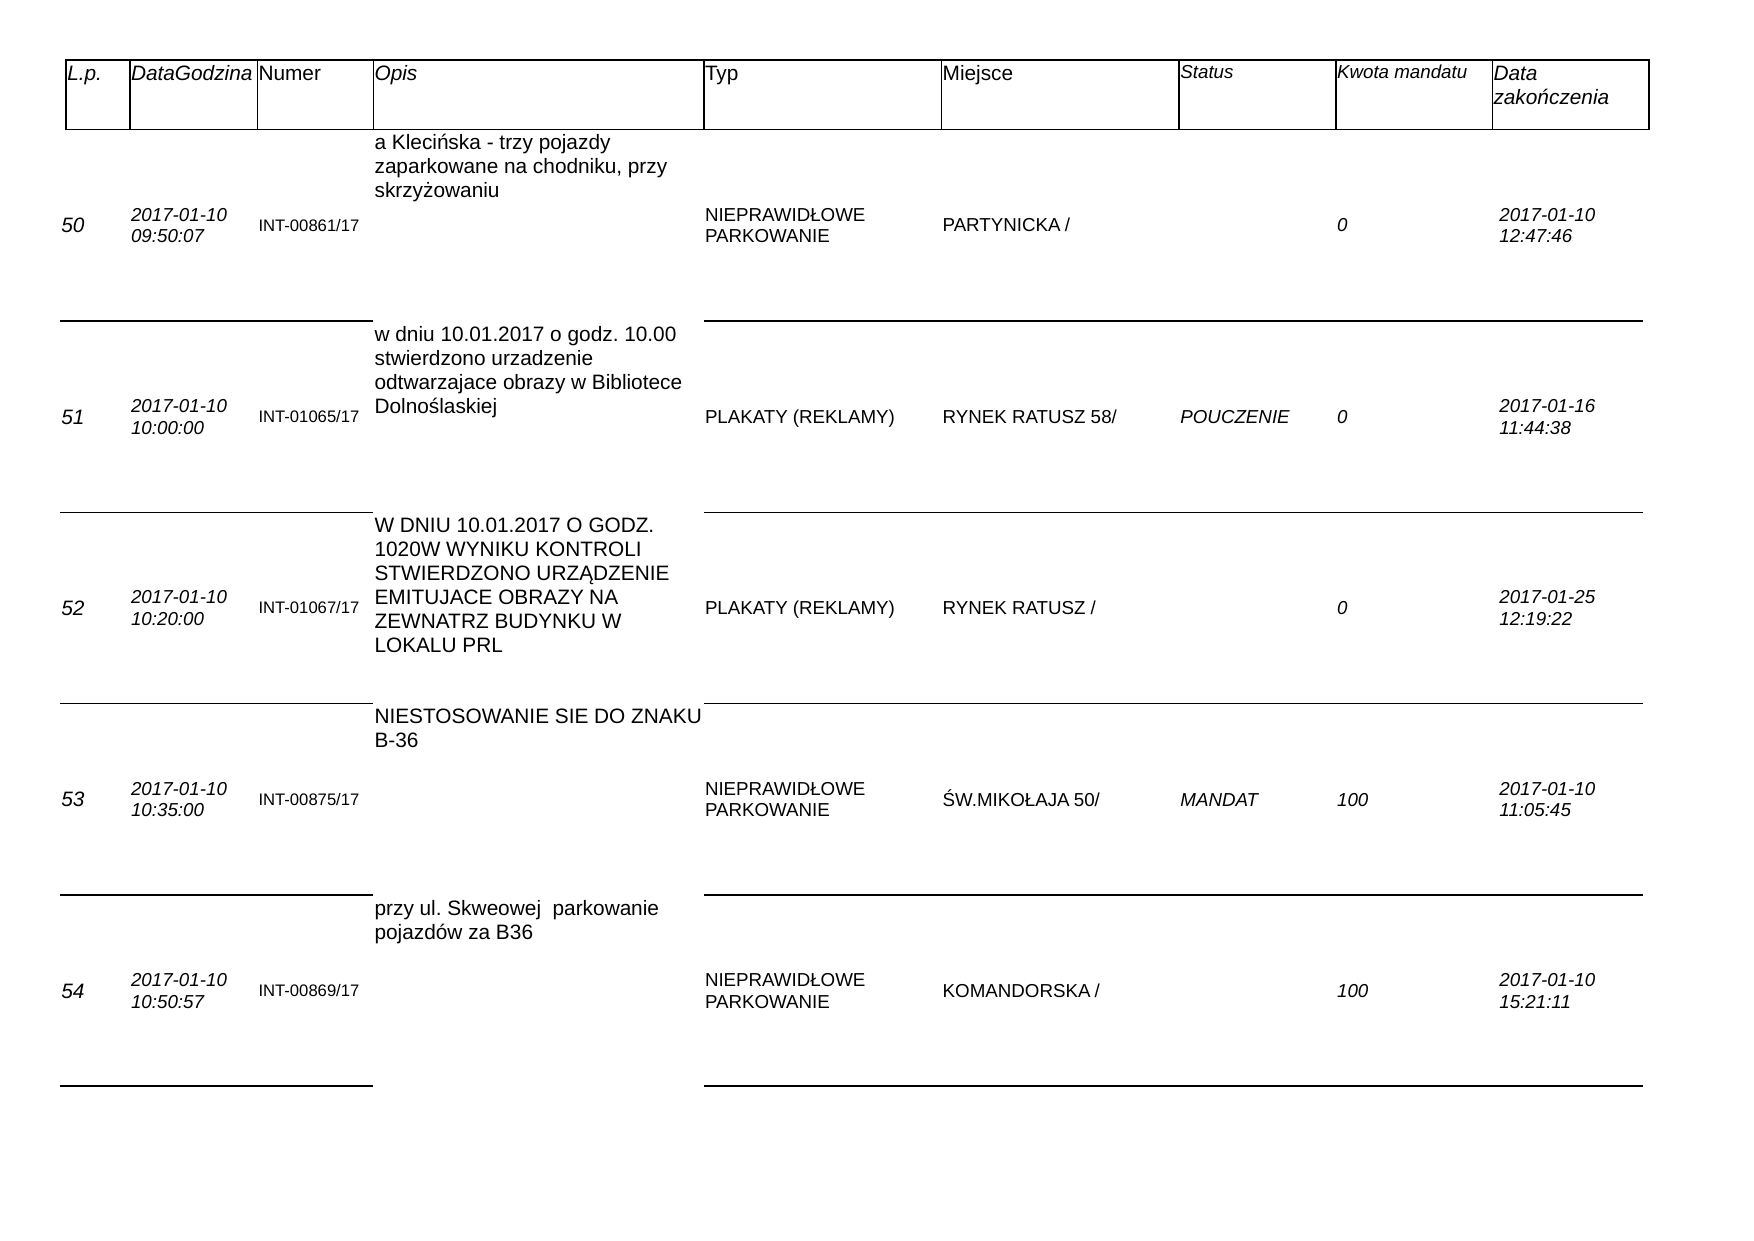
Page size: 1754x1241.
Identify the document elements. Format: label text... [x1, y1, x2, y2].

table_header Numer [258, 61, 373, 129]
table_cell INT-01065/17 [257, 322, 373, 511]
table_cell PLAKATY (REKLAMY) [704, 322, 941, 511]
table_cell 2017-01-25 12:19:22 [1498, 513, 1643, 703]
table_header Opis [374, 61, 703, 129]
table_header L.p. [67, 61, 129, 129]
table_cell [1179, 130, 1336, 320]
table_cell KOMANDORSKA / [941, 896, 1179, 1085]
table_cell 53 [60, 704, 130, 894]
table_header Status [1180, 61, 1335, 129]
table_cell 0 [1336, 322, 1498, 511]
table_cell [1179, 896, 1336, 1085]
table_cell [1643, 130, 1649, 320]
table_header Data zakończenia [1493, 61, 1648, 129]
table_header Miejsce [942, 61, 1178, 129]
table_cell PARTYNICKA / [941, 130, 1179, 320]
table_cell NIEPRAWIDŁOWE PARKOWANIE [704, 704, 941, 894]
table_cell MANDAT [1179, 704, 1336, 894]
table_cell 2017-01-10 10:35:00 [130, 704, 257, 894]
table_cell [1643, 320, 1649, 511]
table_cell 2017-01-10 15:21:11 [1498, 896, 1643, 1085]
table_cell 100 [1336, 896, 1498, 1085]
table_cell POUCZENIE [1179, 322, 1336, 511]
table_cell 2017-01-10 11:05:45 [1498, 704, 1643, 894]
table_header [60, 59, 65, 129]
table_cell NIESTOSOWANIE SIE DO ZNAKU B-36 [373, 703, 704, 894]
table_cell a Klecińska - trzy pojazdy zaparkowane na chodniku, przy skrzyżowaniu [373, 130, 704, 320]
table_cell ŚW.MIKOŁAJA 50/ [941, 704, 1179, 894]
table_cell 0 [1336, 513, 1498, 703]
table_cell 2017-01-16 11:44:38 [1498, 322, 1643, 511]
table_cell [1643, 703, 1649, 894]
table_cell 0 [1336, 130, 1498, 320]
table_cell 51 [60, 322, 130, 511]
table_cell NIEPRAWIDŁOWE PARKOWANIE [704, 130, 941, 320]
table_cell [1179, 513, 1336, 703]
table_cell 2017-01-10 09:50:07 [130, 130, 257, 320]
table_cell [1643, 894, 1649, 1085]
table_cell INT-01067/17 [257, 513, 373, 703]
table_cell W DNIU 10.01.2017 O GODZ. 1020W WYNIKU KONTROLI STWIERDZONO URZĄDZENIE EMITUJACE OBRAZY NA ZEWNATRZ BUDYNKU W LOKALU PRL [373, 511, 704, 703]
table_cell NIEPRAWIDŁOWE PARKOWANIE [704, 896, 941, 1085]
table_cell INT-00861/17 [257, 130, 373, 320]
table_cell INT-00875/17 [257, 704, 373, 894]
table_cell 54 [60, 896, 130, 1085]
table_cell 50 [60, 129, 130, 320]
table_cell PLAKATY (REKLAMY) [704, 513, 941, 703]
table_cell RYNEK RATUSZ 58/ [941, 322, 1179, 511]
table_header DataGodzina [131, 61, 257, 129]
table_cell 2017-01-10 10:00:00 [130, 322, 257, 511]
table_cell 52 [60, 513, 130, 703]
table_cell 100 [1336, 704, 1498, 894]
table_cell 2017-01-10 12:47:46 [1498, 130, 1643, 320]
table_header Kwota mandatu [1337, 61, 1492, 129]
table_cell w dniu 10.01.2017 o godz. 10.00 stwierdzono urzadzenie odtwarzajace obrazy w Bibliotece Dolnoślaskiej [373, 320, 704, 511]
table_cell 2017-01-10 10:50:57 [130, 896, 257, 1085]
table_header Typ [705, 61, 941, 129]
table_cell przy ul. Skweowej parkowanie pojazdów za B36 [373, 894, 704, 1085]
table_cell INT-00869/17 [257, 896, 373, 1085]
table_cell RYNEK RATUSZ / [941, 513, 1179, 703]
table_cell [1643, 511, 1649, 703]
table_cell 2017-01-10 10:20:00 [130, 513, 257, 703]
